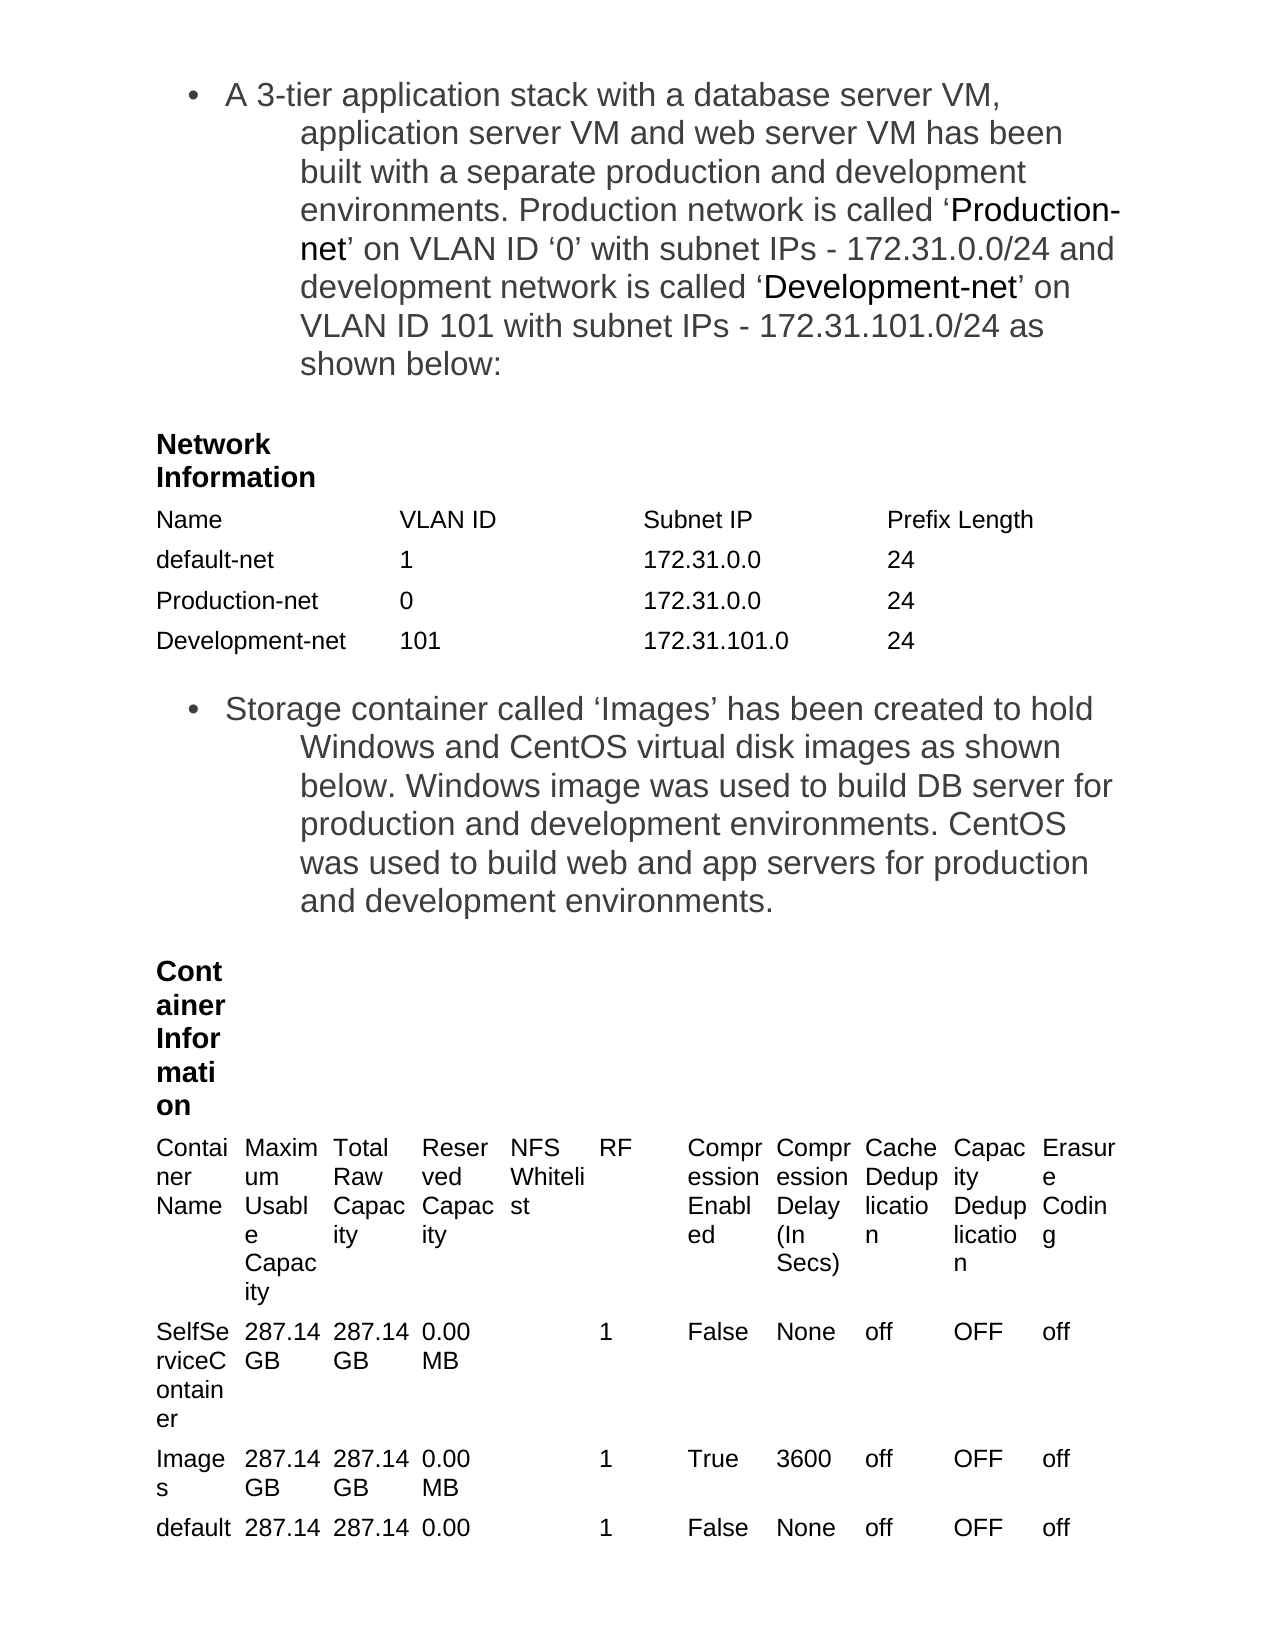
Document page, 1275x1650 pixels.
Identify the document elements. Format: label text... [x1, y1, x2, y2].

table_cell 172.31.101.0 [638, 620, 881, 660]
table_cell 287.14 GB [327, 1438, 416, 1507]
table_header [593, 949, 682, 1128]
table_header [1036, 949, 1125, 1128]
table_cell 0.00 [416, 1507, 504, 1547]
table_cell 24 [881, 540, 1125, 580]
list Storage container called ‘Images’ has been created to hold Windows and CentOS virtual disk images as shown below. Windows image was used to build DB server for production and development environments. CentOS was used to build web and app servers for production and development environments. [187, 689, 1125, 920]
list A 3-tier application stack with a database server VM, application server VM and web server VM has been built with a separate production and development environments. Production network is called ‘Production-net’ on VLAN ID ‘0’ with subnet IPs - 172.31.0.0/24 and development network is called ‘Development-net’ on VLAN ID 101 with subnet IPs - 172.31.101.0/24 as shown below: [187, 75, 1125, 382]
table_cell Name [150, 500, 394, 540]
table_cell OFF [948, 1312, 1036, 1438]
table_cell Subnet IP [638, 500, 881, 540]
table_cell 0.00 MB [416, 1312, 504, 1438]
table_cell [505, 1312, 593, 1438]
table_cell Production-net [150, 580, 394, 620]
table_cell Container Name [150, 1128, 238, 1312]
table_cell Prefix Length [881, 500, 1125, 540]
table_cell 24 [881, 620, 1125, 660]
table_cell 0 [394, 580, 637, 620]
table_header [394, 421, 637, 499]
table_cell 172.31.0.0 [638, 540, 881, 580]
table_cell True [682, 1438, 770, 1507]
table_header [859, 949, 948, 1128]
table_cell SelfServiceContainer [150, 1312, 238, 1438]
table_cell 1 [394, 540, 637, 580]
table_cell off [859, 1312, 948, 1438]
table_cell off [859, 1507, 948, 1547]
table_header [682, 949, 770, 1128]
table_cell 1 [593, 1438, 682, 1507]
table_cell Development-net [150, 620, 394, 660]
table_header [239, 949, 327, 1128]
table_cell OFF [948, 1438, 1036, 1507]
table_cell Erasure Coding [1036, 1128, 1125, 1312]
table_cell Total Raw Capacity [327, 1128, 416, 1312]
table_cell None [770, 1312, 859, 1438]
table_header [881, 421, 1125, 499]
table_cell off [859, 1438, 948, 1507]
table_cell Compression Delay (In Secs) [770, 1128, 859, 1312]
table_cell 0.00 MB [416, 1438, 504, 1507]
table_header [638, 421, 881, 499]
table_cell off [1036, 1507, 1125, 1547]
table_header Container Information [150, 949, 238, 1128]
table_cell 3600 [770, 1438, 859, 1507]
table_header Network Information [150, 421, 394, 499]
table_header [416, 949, 504, 1128]
table_cell off [1036, 1438, 1125, 1507]
table_header [770, 949, 859, 1128]
table_cell Capacity Deduplication [948, 1128, 1036, 1312]
table_cell [505, 1438, 593, 1507]
table_cell VLAN ID [394, 500, 637, 540]
table_cell off [1036, 1312, 1125, 1438]
table_cell Compression Enabled [682, 1128, 770, 1312]
table_cell Cache Deduplication [859, 1128, 948, 1312]
table_cell default-net [150, 540, 394, 580]
table_cell 287.14 GB [239, 1312, 327, 1438]
table_cell 1 [593, 1312, 682, 1438]
table_header [948, 949, 1036, 1128]
table_cell None [770, 1507, 859, 1547]
table_header [505, 949, 593, 1128]
table_cell [505, 1507, 593, 1547]
table_cell 101 [394, 620, 637, 660]
table_cell 287.14 GB [239, 1438, 327, 1507]
table_cell OFF [948, 1507, 1036, 1547]
table_cell NFS Whitelist [505, 1128, 593, 1312]
table_cell 287.14 [327, 1507, 416, 1547]
table_cell Images [150, 1438, 238, 1507]
table_cell 287.14 GB [327, 1312, 416, 1438]
table_cell Reserved Capacity [416, 1128, 504, 1312]
table_header [327, 949, 416, 1128]
table_cell 287.14 [239, 1507, 327, 1547]
table_cell default- [150, 1507, 238, 1547]
table_cell False [682, 1312, 770, 1438]
table_cell 172.31.0.0 [638, 580, 881, 620]
table_cell RF [593, 1128, 682, 1312]
table_cell 1 [593, 1507, 682, 1547]
table_cell 24 [881, 580, 1125, 620]
table_cell False [682, 1507, 770, 1547]
table_cell Maximum Usable Capacity [239, 1128, 327, 1312]
